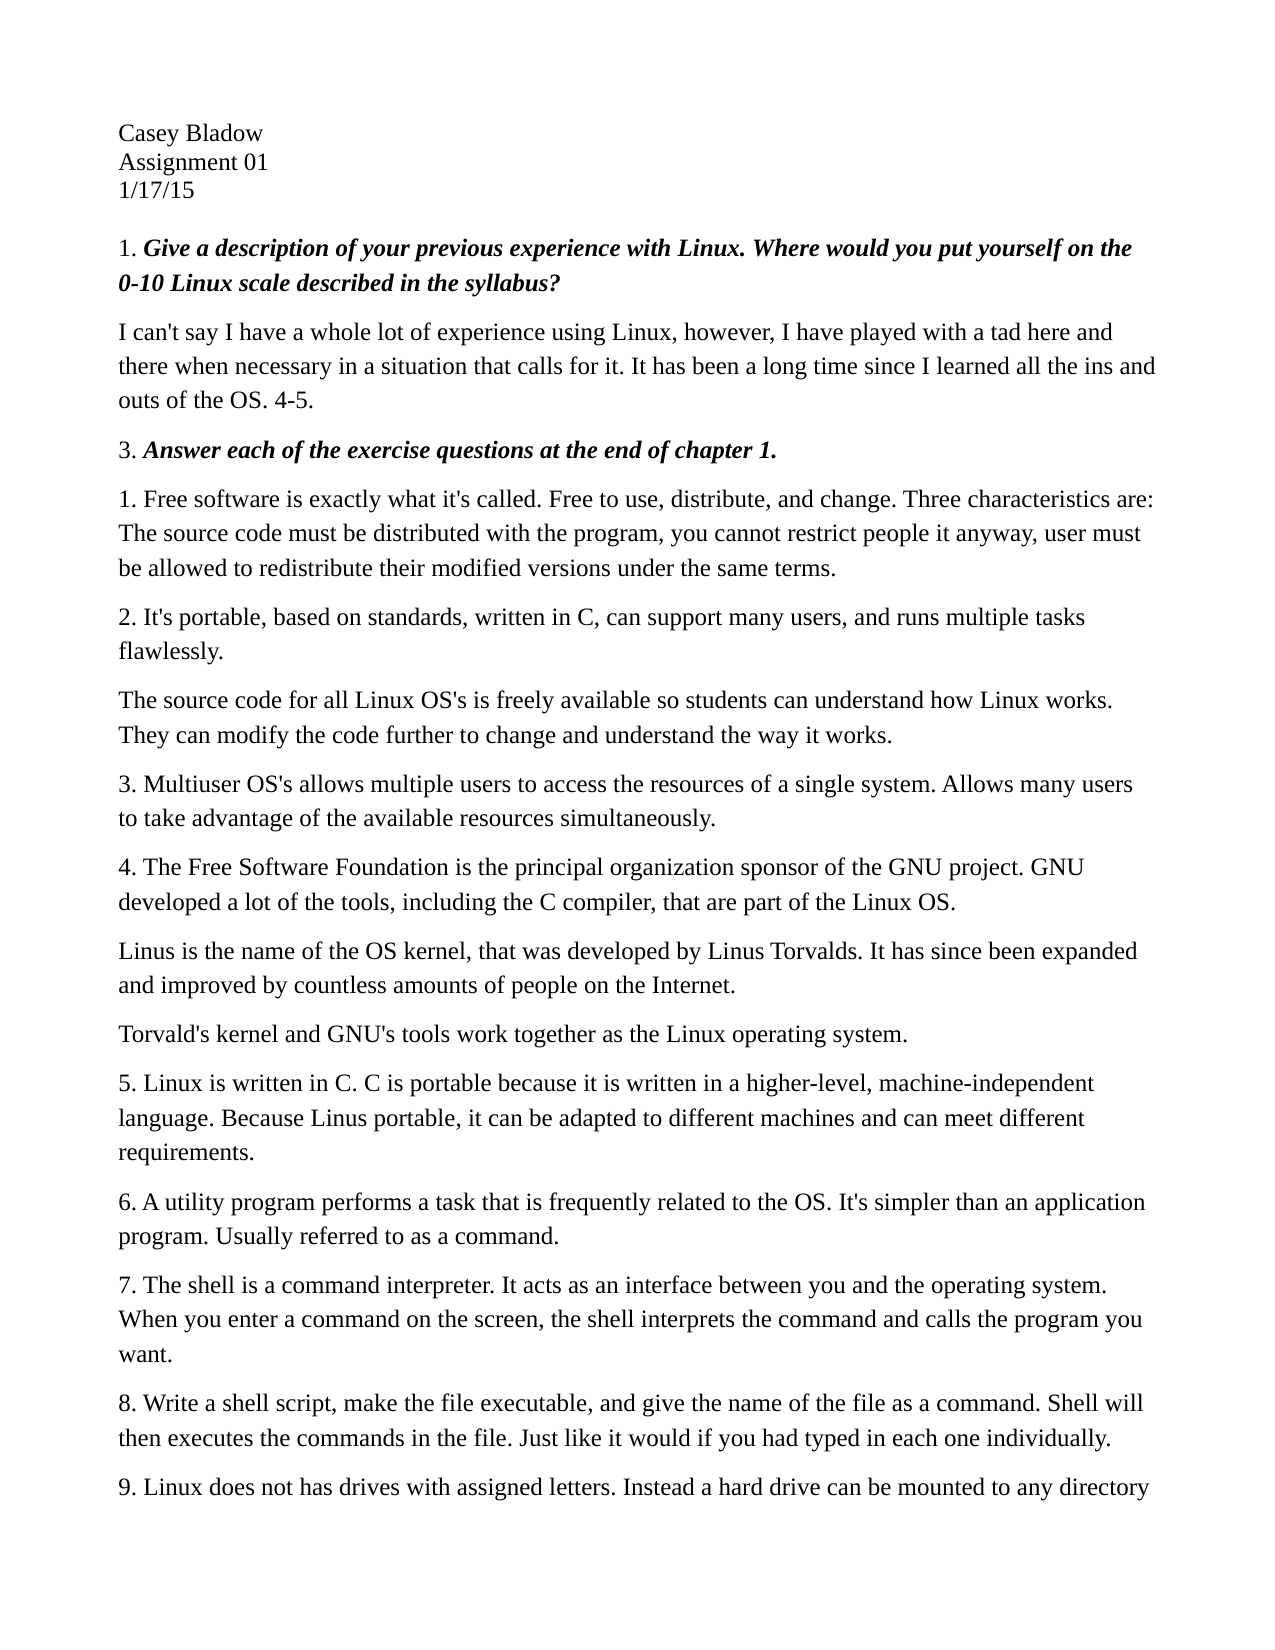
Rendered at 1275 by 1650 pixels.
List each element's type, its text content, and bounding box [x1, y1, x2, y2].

text The source code for all Linux OS's is freely available so students can understand how Linux works. They can modify the code further to change and understand the way it works. [118, 685, 1157, 748]
text 2. It's portable, based on standards, written in C, can support many users, and runs multiple tasks flawlessly. [118, 602, 1157, 665]
text 3. Multiuser OS's allows multiple users to access the resources of a single system. Allows many users to take advantage of the available resources simultaneously. [118, 769, 1157, 832]
text Torvald's kernel and GNU's tools work together as the Linux operating system. [118, 1019, 1157, 1048]
text 1/17/15 [118, 176, 1157, 204]
text 5. Linux is written in C. C is portable because it is written in a higher-level, machine-independent language. Because Linus portable, it can be adapted to different machines and can meet different requirements. [118, 1068, 1157, 1166]
text 8. Write a shell script, make the file executable, and give the name of the file as a command. Shell will then executes the commands in the file. Just like it would if you had typed in each one individually. [118, 1388, 1157, 1451]
text 6. A utility program performs a task that is frequently related to the OS. It's simpler than an application program. Usually referred to as a command. [118, 1187, 1157, 1250]
text Casey Bladow [118, 118, 1157, 147]
text 4. The Free Software Foundation is the principal organization sponsor of the GNU project. GNU developed a lot of the tools, including the C compiler, that are part of the Linux OS. [118, 852, 1157, 916]
text 1. Free software is exactly what it's called. Free to use, distribute, and change. Three characteristics are: The source code must be distributed with the program, you cannot restrict people it anyway, user must be allowed to redistribute their modified versions under the same terms. [118, 484, 1157, 581]
text 1. Give a description of your previous experience with Linux. Where would you put yourself on the 0-10 Linux scale described in the syllabus? [118, 233, 1157, 296]
text Linus is the name of the OS kernel, that was developed by Linus Torvalds. It has since been expanded and improved by countless amounts of people on the Internet. [118, 936, 1157, 999]
text 7. The shell is a command interpreter. It acts as an interface between you and the operating system. When you enter a command on the screen, the shell interprets the command and calls the program you want. [118, 1270, 1157, 1368]
text 3. Answer each of the exercise questions at the end of chapter 1. [118, 435, 1157, 463]
text 9. Linux does not has drives with assigned letters. Instead a hard drive can be mounted to any directory [118, 1472, 1157, 1500]
text Assignment 01 [118, 147, 1157, 176]
text I can't say I have a whole lot of experience using Linux, however, I have played with a tad here and there when necessary in a situation that calls for it. It has been a long time since I learned all the ins and outs of the OS. 4-5. [118, 317, 1157, 414]
